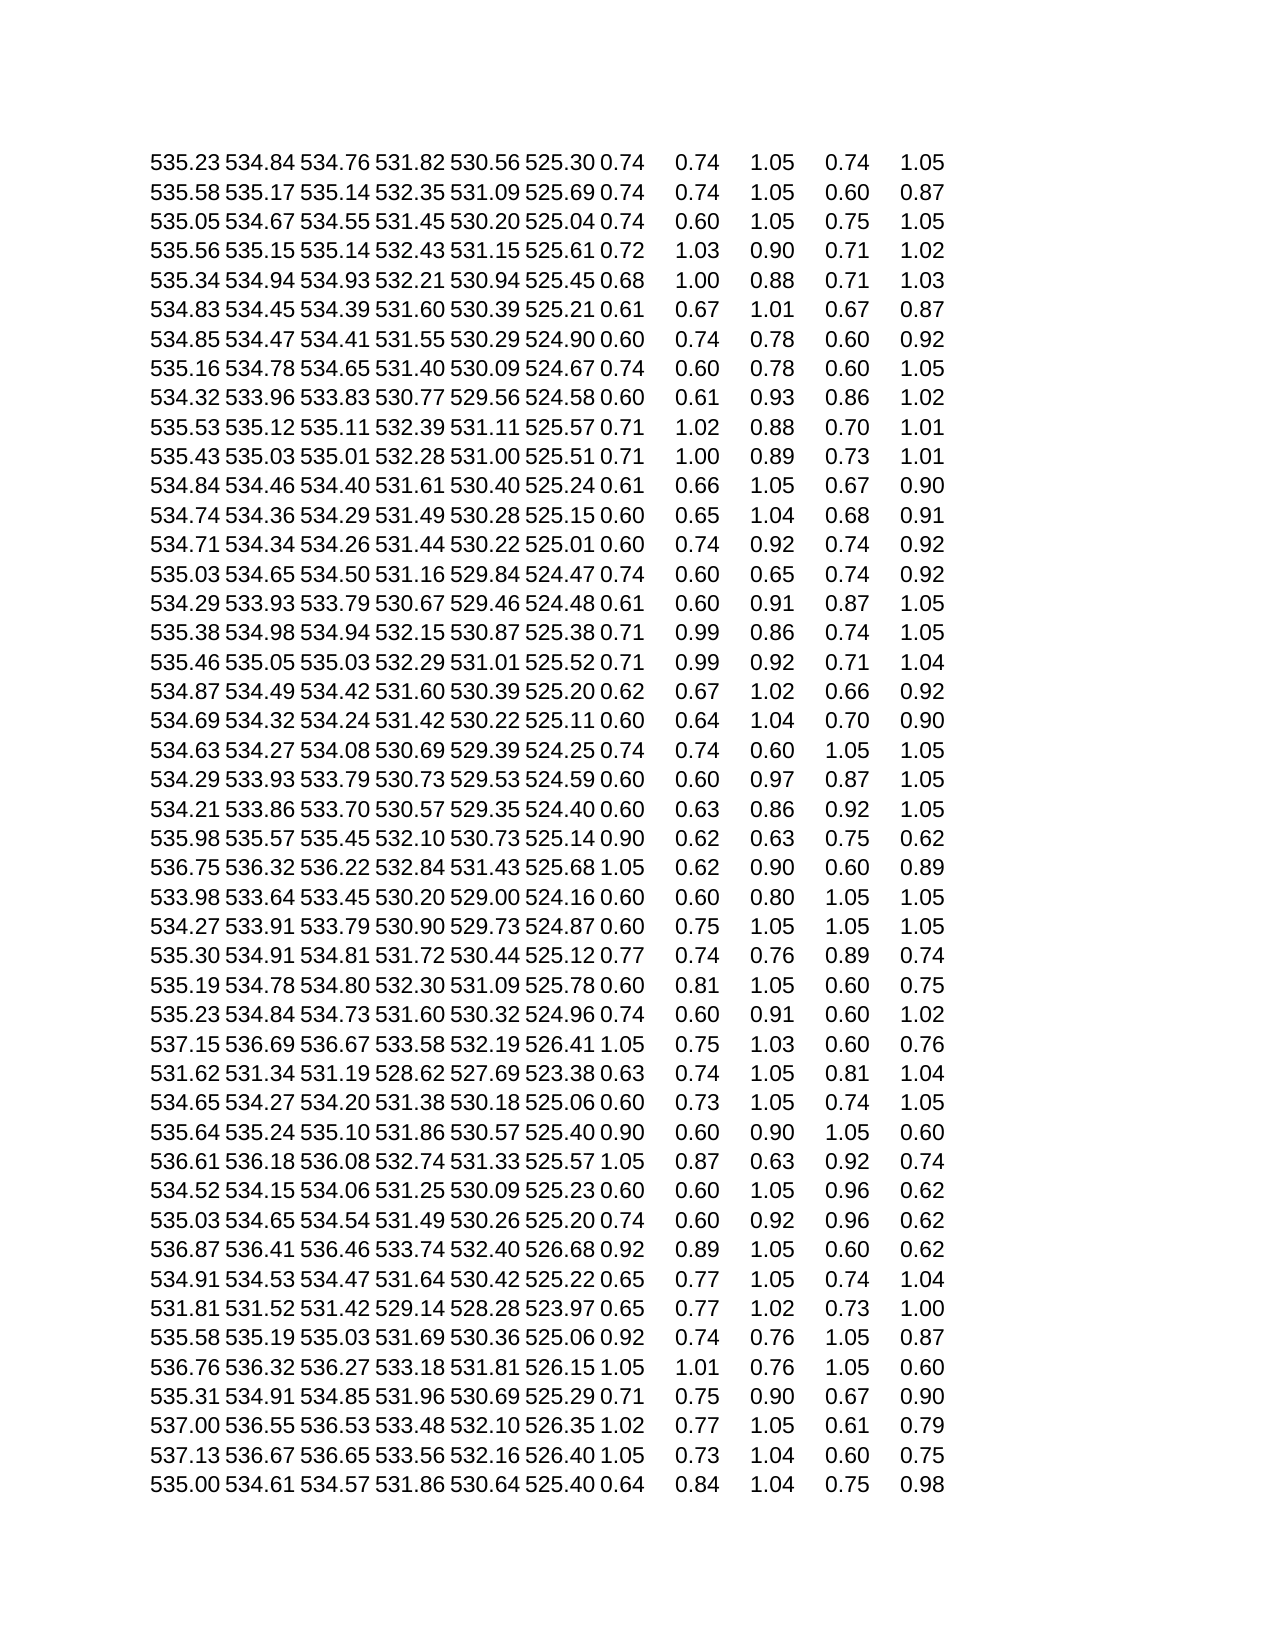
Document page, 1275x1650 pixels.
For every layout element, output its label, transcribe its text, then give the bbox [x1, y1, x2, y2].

text 537.13 536.67 536.65 533.56 532.16 526.40 1.05 0.73 1.04 0.60 0.75 [150, 1442, 1125, 1468]
text 534.91 534.53 534.47 531.64 530.42 525.22 0.65 0.77 1.05 0.74 1.04 [150, 1266, 1125, 1292]
text 535.43 535.03 535.01 532.28 531.00 525.51 0.71 1.00 0.89 0.73 1.01 [150, 444, 1125, 469]
text 534.85 534.47 534.41 531.55 530.29 524.90 0.60 0.74 0.78 0.60 0.92 [150, 326, 1125, 352]
text 535.30 534.91 534.81 531.72 530.44 525.12 0.77 0.74 0.76 0.89 0.74 [150, 943, 1125, 969]
text 535.64 535.24 535.10 531.86 530.57 525.40 0.90 0.60 0.90 1.05 0.60 [150, 1119, 1125, 1145]
text 534.27 533.91 533.79 530.90 529.73 524.87 0.60 0.75 1.05 1.05 1.05 [150, 914, 1125, 939]
text 535.56 535.15 535.14 532.43 531.15 525.61 0.72 1.03 0.90 0.71 1.02 [150, 238, 1125, 264]
text 536.76 536.32 536.27 533.18 531.81 526.15 1.05 1.01 0.76 1.05 0.60 [150, 1354, 1125, 1380]
text 536.61 536.18 536.08 532.74 531.33 525.57 1.05 0.87 0.63 0.92 0.74 [150, 1149, 1125, 1174]
text 535.38 534.98 534.94 532.15 530.87 525.38 0.71 0.99 0.86 0.74 1.05 [150, 620, 1125, 646]
text 535.34 534.94 534.93 532.21 530.94 525.45 0.68 1.00 0.88 0.71 1.03 [150, 267, 1125, 293]
text 534.87 534.49 534.42 531.60 530.39 525.20 0.62 0.67 1.02 0.66 0.92 [150, 679, 1125, 704]
text 535.58 535.17 535.14 532.35 531.09 525.69 0.74 0.74 1.05 0.60 0.87 [150, 179, 1125, 205]
text 536.75 536.32 536.22 532.84 531.43 525.68 1.05 0.62 0.90 0.60 0.89 [150, 855, 1125, 881]
text 534.74 534.36 534.29 531.49 530.28 525.15 0.60 0.65 1.04 0.68 0.91 [150, 502, 1125, 528]
text 535.23 534.84 534.76 531.82 530.56 525.30 0.74 0.74 1.05 0.74 1.05 [150, 150, 1125, 176]
text 535.16 534.78 534.65 531.40 530.09 524.67 0.74 0.60 0.78 0.60 1.05 [150, 356, 1125, 381]
text 535.03 534.65 534.54 531.49 530.26 525.20 0.74 0.60 0.92 0.96 0.62 [150, 1207, 1125, 1233]
text 534.69 534.32 534.24 531.42 530.22 525.11 0.60 0.64 1.04 0.70 0.90 [150, 708, 1125, 734]
text 535.00 534.61 534.57 531.86 530.64 525.40 0.64 0.84 1.04 0.75 0.98 [150, 1472, 1125, 1497]
text 537.15 536.69 536.67 533.58 532.19 526.41 1.05 0.75 1.03 0.60 0.76 [150, 1031, 1125, 1057]
text 535.19 534.78 534.80 532.30 531.09 525.78 0.60 0.81 1.05 0.60 0.75 [150, 972, 1125, 998]
text 535.98 535.57 535.45 532.10 530.73 525.14 0.90 0.62 0.63 0.75 0.62 [150, 826, 1125, 851]
text 534.63 534.27 534.08 530.69 529.39 524.25 0.74 0.74 0.60 1.05 1.05 [150, 737, 1125, 763]
text 536.87 536.41 536.46 533.74 532.40 526.68 0.92 0.89 1.05 0.60 0.62 [150, 1237, 1125, 1262]
text 534.32 533.96 533.83 530.77 529.56 524.58 0.60 0.61 0.93 0.86 1.02 [150, 385, 1125, 411]
text 534.29 533.93 533.79 530.67 529.46 524.48 0.61 0.60 0.91 0.87 1.05 [150, 591, 1125, 616]
text 534.29 533.93 533.79 530.73 529.53 524.59 0.60 0.60 0.97 0.87 1.05 [150, 767, 1125, 792]
text 535.03 534.65 534.50 531.16 529.84 524.47 0.74 0.60 0.65 0.74 0.92 [150, 561, 1125, 587]
text 534.65 534.27 534.20 531.38 530.18 525.06 0.60 0.73 1.05 0.74 1.05 [150, 1090, 1125, 1116]
text 534.52 534.15 534.06 531.25 530.09 525.23 0.60 0.60 1.05 0.96 0.62 [150, 1178, 1125, 1204]
text 535.23 534.84 534.73 531.60 530.32 524.96 0.74 0.60 0.91 0.60 1.02 [150, 1002, 1125, 1027]
text 535.46 535.05 535.03 532.29 531.01 525.52 0.71 0.99 0.92 0.71 1.04 [150, 649, 1125, 675]
text 535.31 534.91 534.85 531.96 530.69 525.29 0.71 0.75 0.90 0.67 0.90 [150, 1384, 1125, 1409]
text 534.71 534.34 534.26 531.44 530.22 525.01 0.60 0.74 0.92 0.74 0.92 [150, 532, 1125, 557]
text 537.00 536.55 536.53 533.48 532.10 526.35 1.02 0.77 1.05 0.61 0.79 [150, 1413, 1125, 1439]
text 531.62 531.34 531.19 528.62 527.69 523.38 0.63 0.74 1.05 0.81 1.04 [150, 1061, 1125, 1086]
text 534.83 534.45 534.39 531.60 530.39 525.21 0.61 0.67 1.01 0.67 0.87 [150, 297, 1125, 322]
text 535.58 535.19 535.03 531.69 530.36 525.06 0.92 0.74 0.76 1.05 0.87 [150, 1325, 1125, 1351]
text 531.81 531.52 531.42 529.14 528.28 523.97 0.65 0.77 1.02 0.73 1.00 [150, 1296, 1125, 1321]
text 533.98 533.64 533.45 530.20 529.00 524.16 0.60 0.60 0.80 1.05 1.05 [150, 884, 1125, 910]
text 535.05 534.67 534.55 531.45 530.20 525.04 0.74 0.60 1.05 0.75 1.05 [150, 209, 1125, 234]
text 534.84 534.46 534.40 531.61 530.40 525.24 0.61 0.66 1.05 0.67 0.90 [150, 473, 1125, 499]
text 534.21 533.86 533.70 530.57 529.35 524.40 0.60 0.63 0.86 0.92 1.05 [150, 796, 1125, 822]
text 535.53 535.12 535.11 532.39 531.11 525.57 0.71 1.02 0.88 0.70 1.01 [150, 414, 1125, 440]
